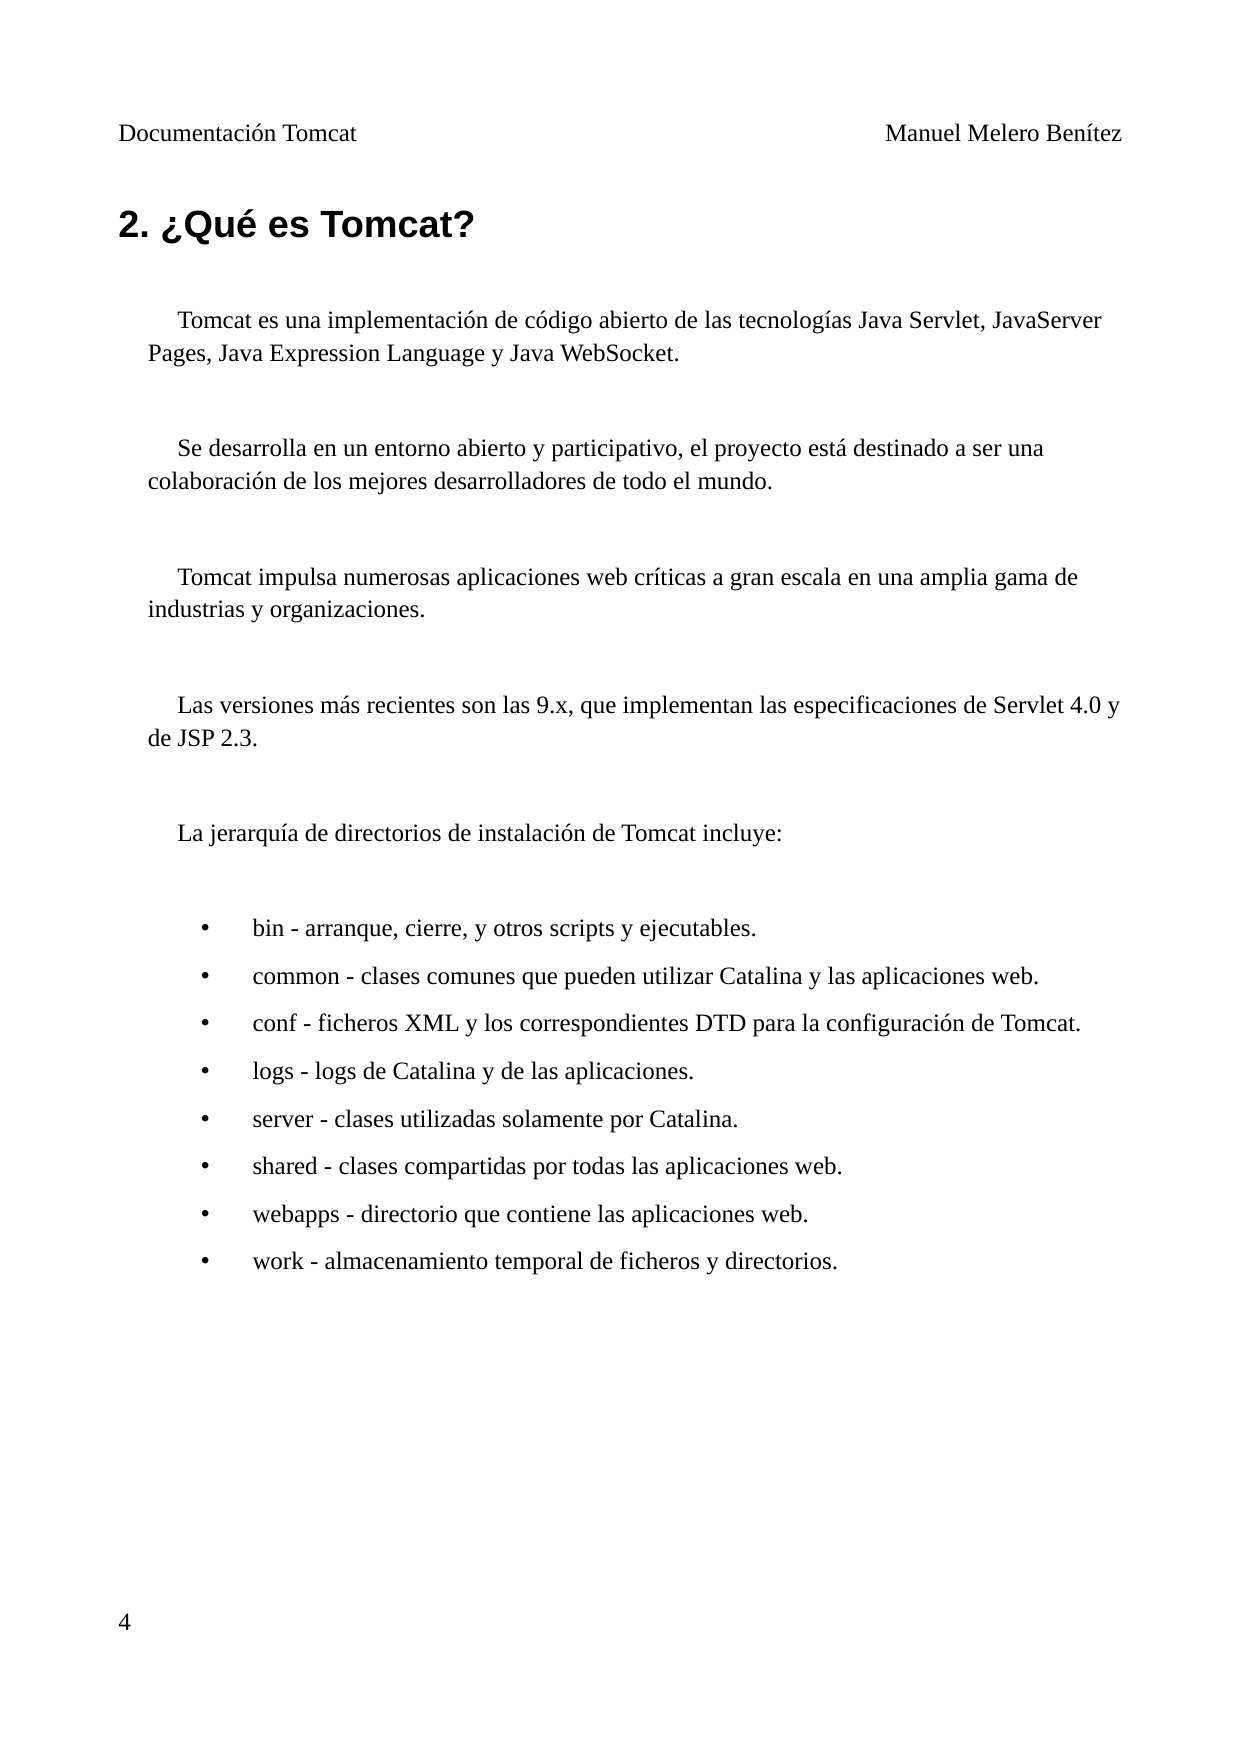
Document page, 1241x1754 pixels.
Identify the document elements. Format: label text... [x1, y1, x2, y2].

list webapps - directorio que contiene las aplicaciones web. [201, 1199, 1122, 1228]
subtitle 2. ¿Qué es Tomcat? [118, 201, 1122, 245]
text Tomcat impulsa numerosas aplicaciones web críticas a gran escala en una amplia gama de industrias y organizaciones. [148, 562, 1122, 623]
text Las versiones más recientes son las 9.x, que implementan las especificaciones de Servlet 4.0 y de JSP 2.3. [148, 690, 1122, 752]
list work - almacenamiento temporal de ficheros y directorios. [201, 1246, 1122, 1275]
list common - clases comunes que pueden utilizar Catalina y las aplicaciones web. [201, 961, 1122, 989]
list bin - arranque, cierre, y otros scripts y ejecutables. [201, 913, 1122, 942]
list logs - logs de Catalina y de las aplicaciones. [201, 1056, 1122, 1085]
text La jerarquía de directorios de instalación de Tomcat incluye: [148, 818, 1122, 847]
text Se desarrolla en un entorno abierto y participativo, el proyecto está destinado a ser una colaboración de los mejores desarrolladores de todo el mundo. [148, 433, 1122, 495]
text Tomcat es una implementación de código abierto de las tecnologías Java Servlet, JavaServer Pages, Java Expression Language y Java WebSocket. [148, 305, 1122, 367]
list conf - ficheros XML y los correspondientes DTD para la configuración de Tomcat. [201, 1008, 1122, 1037]
list server - clases utilizadas solamente por Catalina. [201, 1104, 1122, 1132]
list shared - clases compartidas por todas las aplicaciones web. [201, 1151, 1122, 1180]
